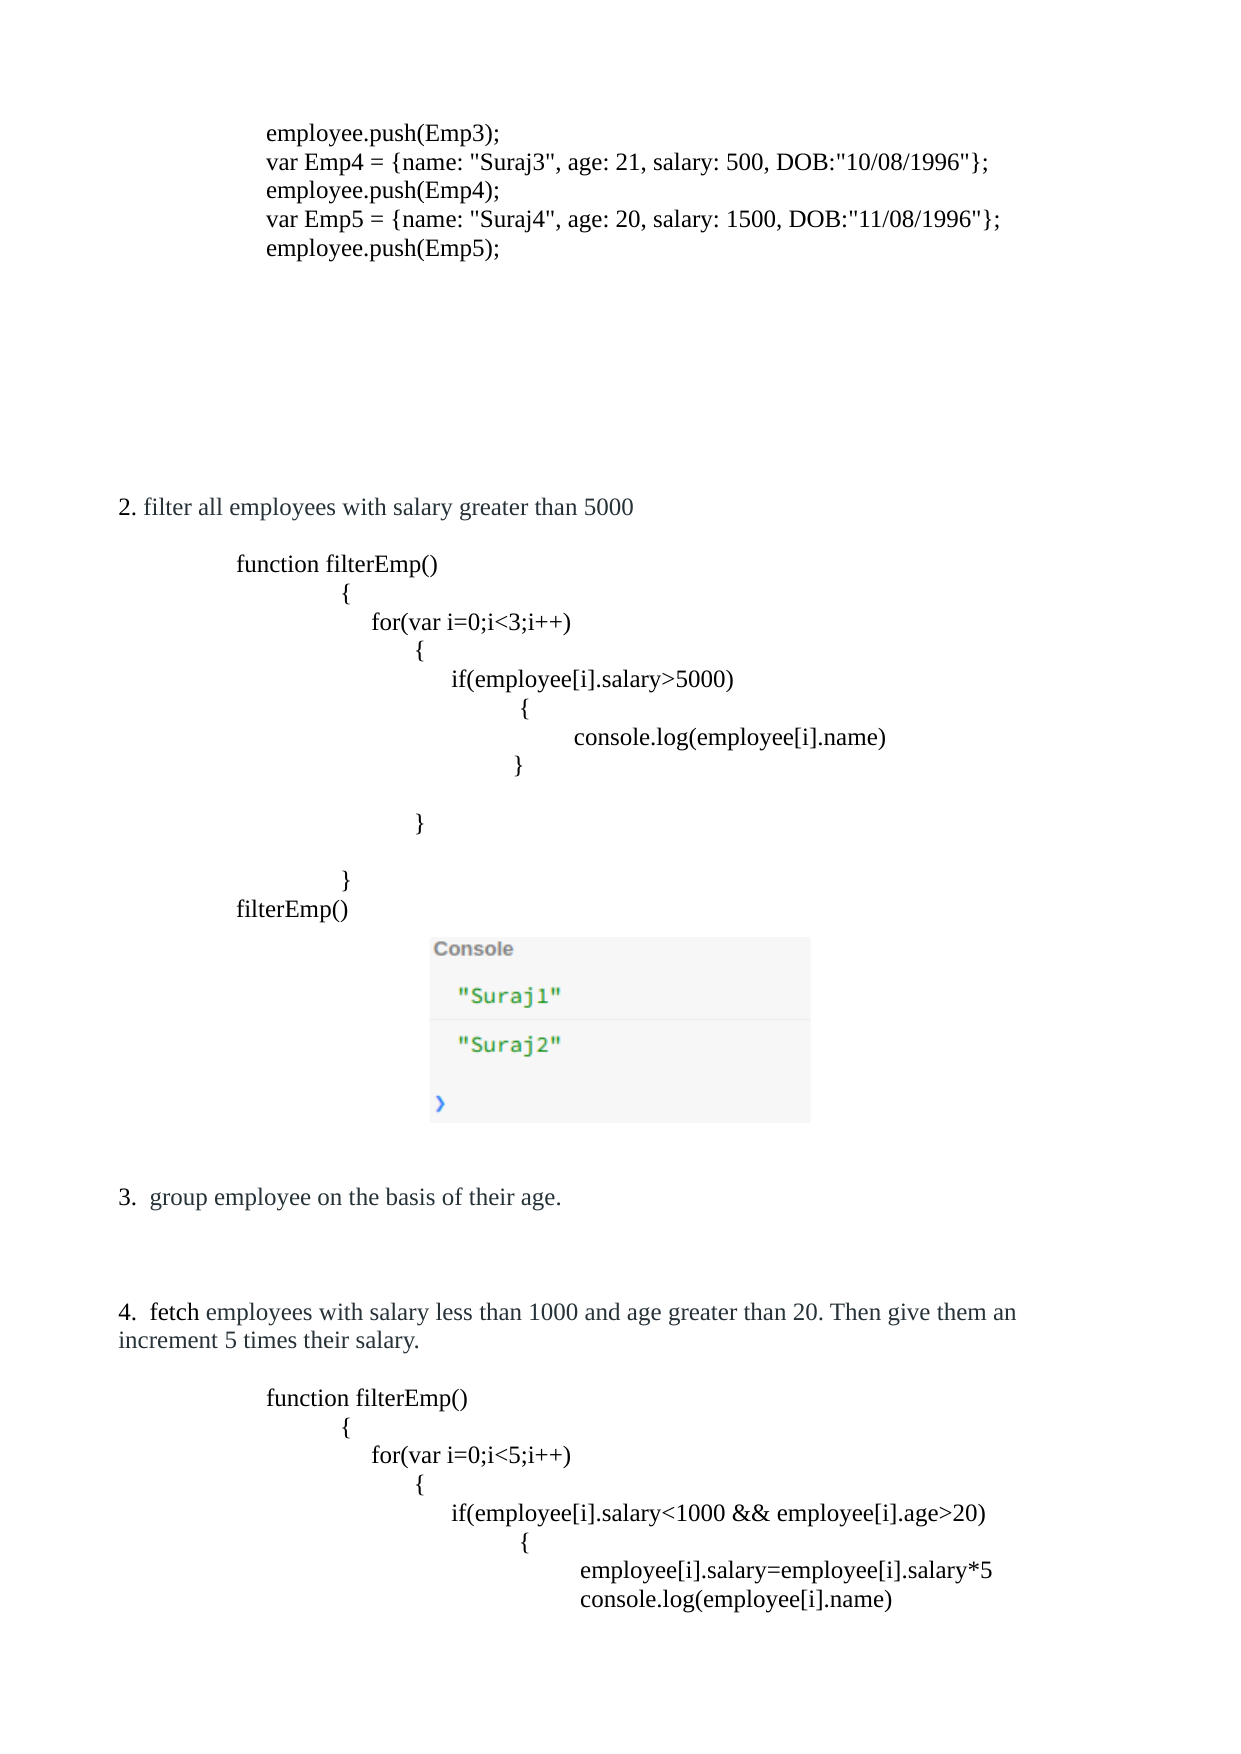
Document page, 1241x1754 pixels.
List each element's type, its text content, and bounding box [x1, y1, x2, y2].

text var Emp5 = {name: "Suraj4", age: 20, salary: 1500, DOB:"11/08/1996"}; [118, 204, 1122, 233]
text } [118, 866, 1122, 894]
text } [118, 808, 1122, 837]
text { [118, 636, 1122, 664]
text employee.push(Emp4); [118, 176, 1122, 204]
text function filterEmp() [118, 549, 1122, 578]
text filterEmp() [118, 894, 1122, 923]
text if(employee[i].salary<1000 && employee[i].age>20) [118, 1498, 1122, 1527]
text function filterEmp() [118, 1383, 1122, 1412]
text for(var i=0;i<3;i++) [118, 607, 1122, 636]
text { [118, 1412, 1122, 1441]
text } [118, 751, 1122, 779]
text console.log(employee[i].name) [118, 1584, 1122, 1613]
text employee.push(Emp3); [118, 118, 1122, 147]
text { [118, 693, 1122, 722]
text 2. filter all employees with salary greater than 5000 [118, 492, 1122, 521]
text var Emp4 = {name: "Suraj3", age: 21, salary: 500, DOB:"10/08/1996"}; [118, 147, 1122, 176]
text for(var i=0;i<5;i++) [118, 1441, 1122, 1469]
picture [429, 937, 811, 1123]
text { [118, 1527, 1122, 1556]
text if(employee[i].salary>5000) [118, 664, 1122, 693]
text employee[i].salary=employee[i].salary*5 [118, 1556, 1122, 1584]
text console.log(employee[i].name) [118, 722, 1122, 751]
text { [118, 578, 1122, 607]
text { [118, 1469, 1122, 1498]
text 4. fetch employees with salary less than 1000 and age greater than 20. Then give them an increment 5 times their salary. [118, 1297, 1122, 1354]
text employee.push(Emp5); [118, 233, 1122, 262]
text 3. group employee on the basis of their age. [118, 1182, 1122, 1211]
